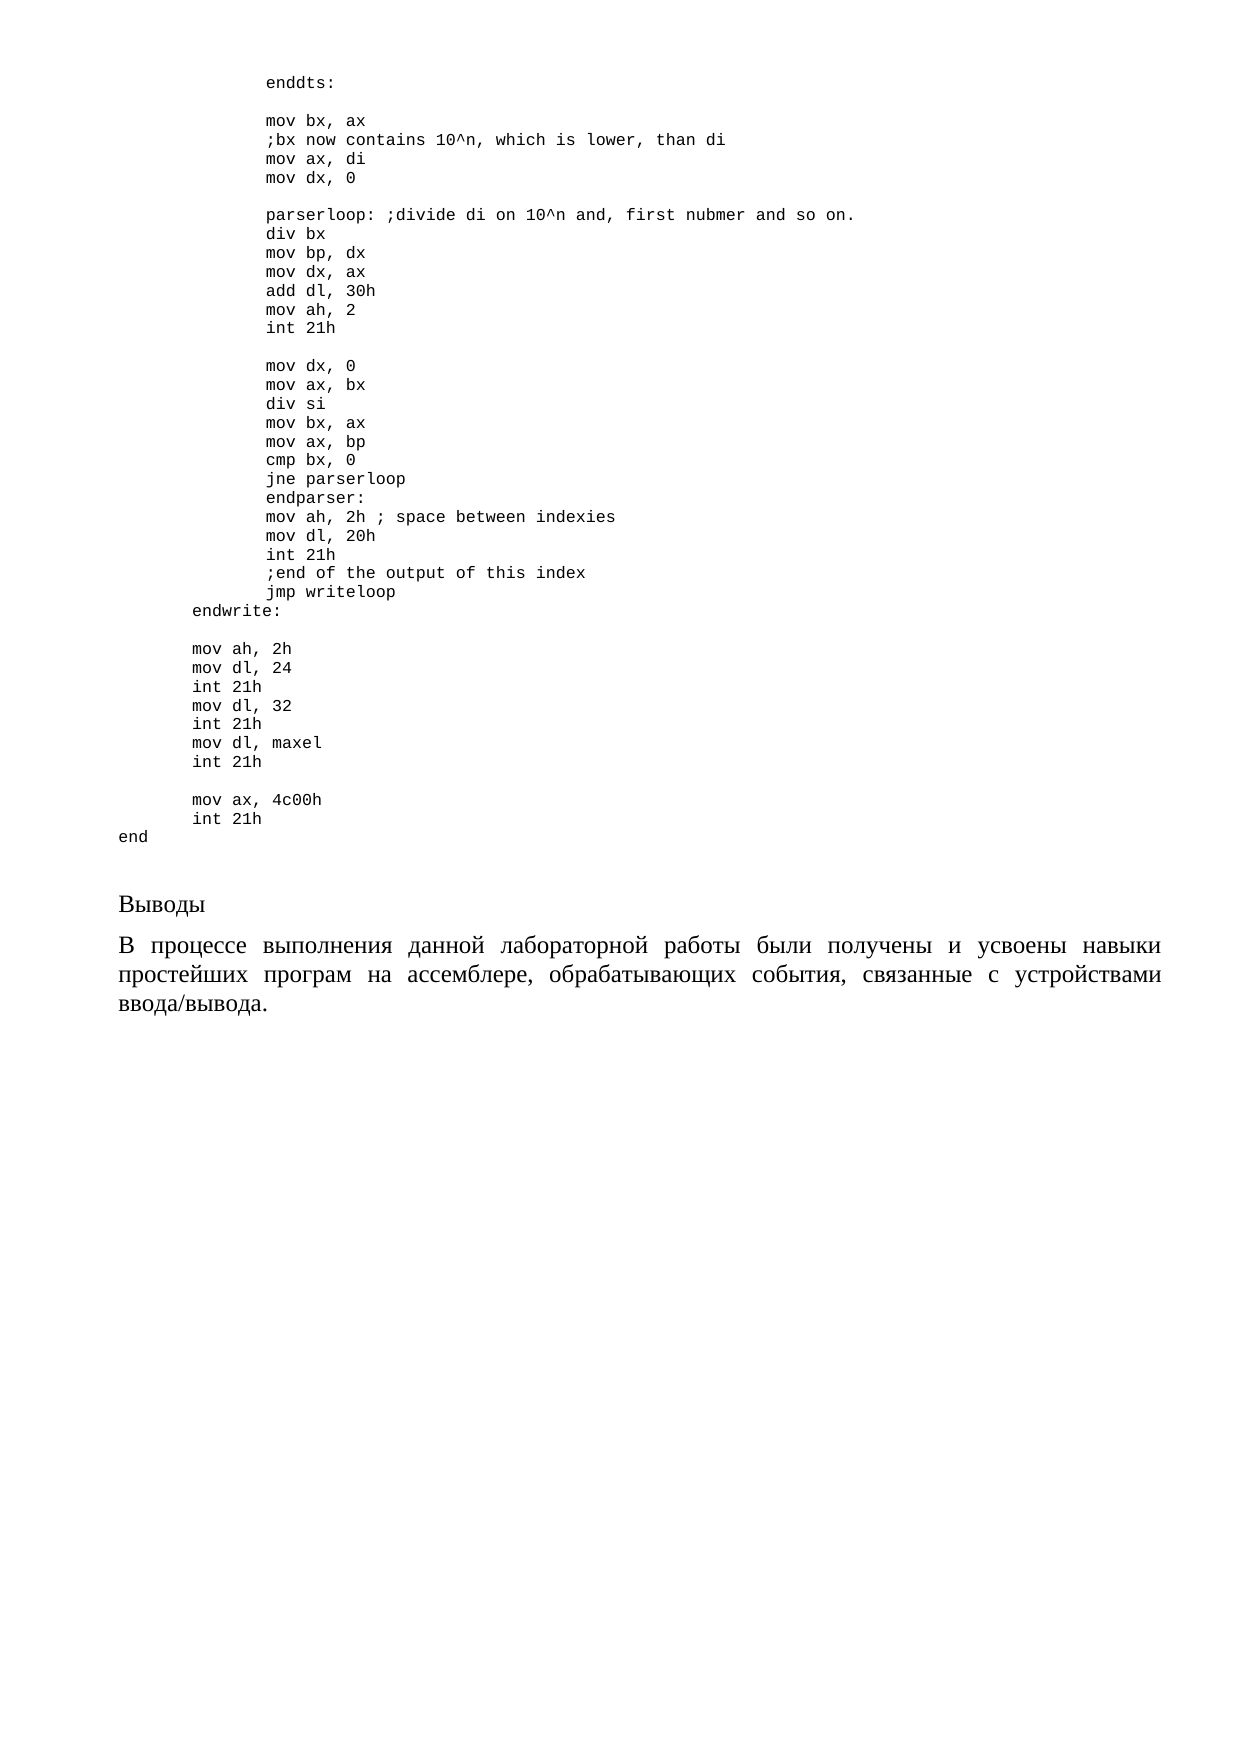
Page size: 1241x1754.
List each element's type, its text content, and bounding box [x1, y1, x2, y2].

text int 21h [118, 754, 1162, 772]
text div si [118, 395, 1162, 414]
text mov dl, 20h [118, 527, 1162, 546]
text mov ah, 2h ; space between indexies [118, 508, 1162, 527]
text int 21h [118, 320, 1162, 339]
text mov ah, 2 [118, 301, 1162, 320]
text mov dx, 0 [118, 169, 1162, 188]
text mov ax, di [118, 150, 1162, 169]
text mov dx, 0 [118, 358, 1162, 377]
text mov ah, 2h [118, 641, 1162, 659]
text mov dx, ax [118, 263, 1162, 282]
text int 21h [118, 546, 1162, 565]
text mov ax, 4c00h [118, 791, 1162, 810]
text add dl, 30h [118, 282, 1162, 301]
text div bx [118, 226, 1162, 244]
text mov bx, ax [118, 414, 1162, 433]
text mov dl, 24 [118, 659, 1162, 678]
text mov bx, ax [118, 113, 1162, 131]
text endwrite: [118, 603, 1162, 622]
text int 21h [118, 810, 1162, 829]
text enddts: [118, 75, 1162, 94]
text endparser: [118, 490, 1162, 508]
text int 21h [118, 716, 1162, 735]
text parserloop: ;divide di on 10^n and, first nubmer and so on. [118, 207, 1162, 226]
text mov dl, maxel [118, 735, 1162, 754]
text Выводы [118, 889, 1162, 918]
text ;end of the output of this index [118, 565, 1162, 584]
text cmp bx, 0 [118, 452, 1162, 471]
text mov ax, bx [118, 377, 1162, 395]
text end [118, 829, 1162, 848]
text int 21h [118, 678, 1162, 697]
text jne parserloop [118, 471, 1162, 490]
text В процессе выполнения данной лабораторной работы были получены и усвоены навыки простейших програм на ассемблере, обрабатывающих события, связанные с устройствами ввода/вывода. [118, 930, 1162, 1017]
text mov bp, dx [118, 244, 1162, 263]
text mov ax, bp [118, 433, 1162, 452]
text ;bx now contains 10^n, which is lower, than di [118, 131, 1162, 150]
text jmp writeloop [118, 584, 1162, 603]
text mov dl, 32 [118, 697, 1162, 716]
